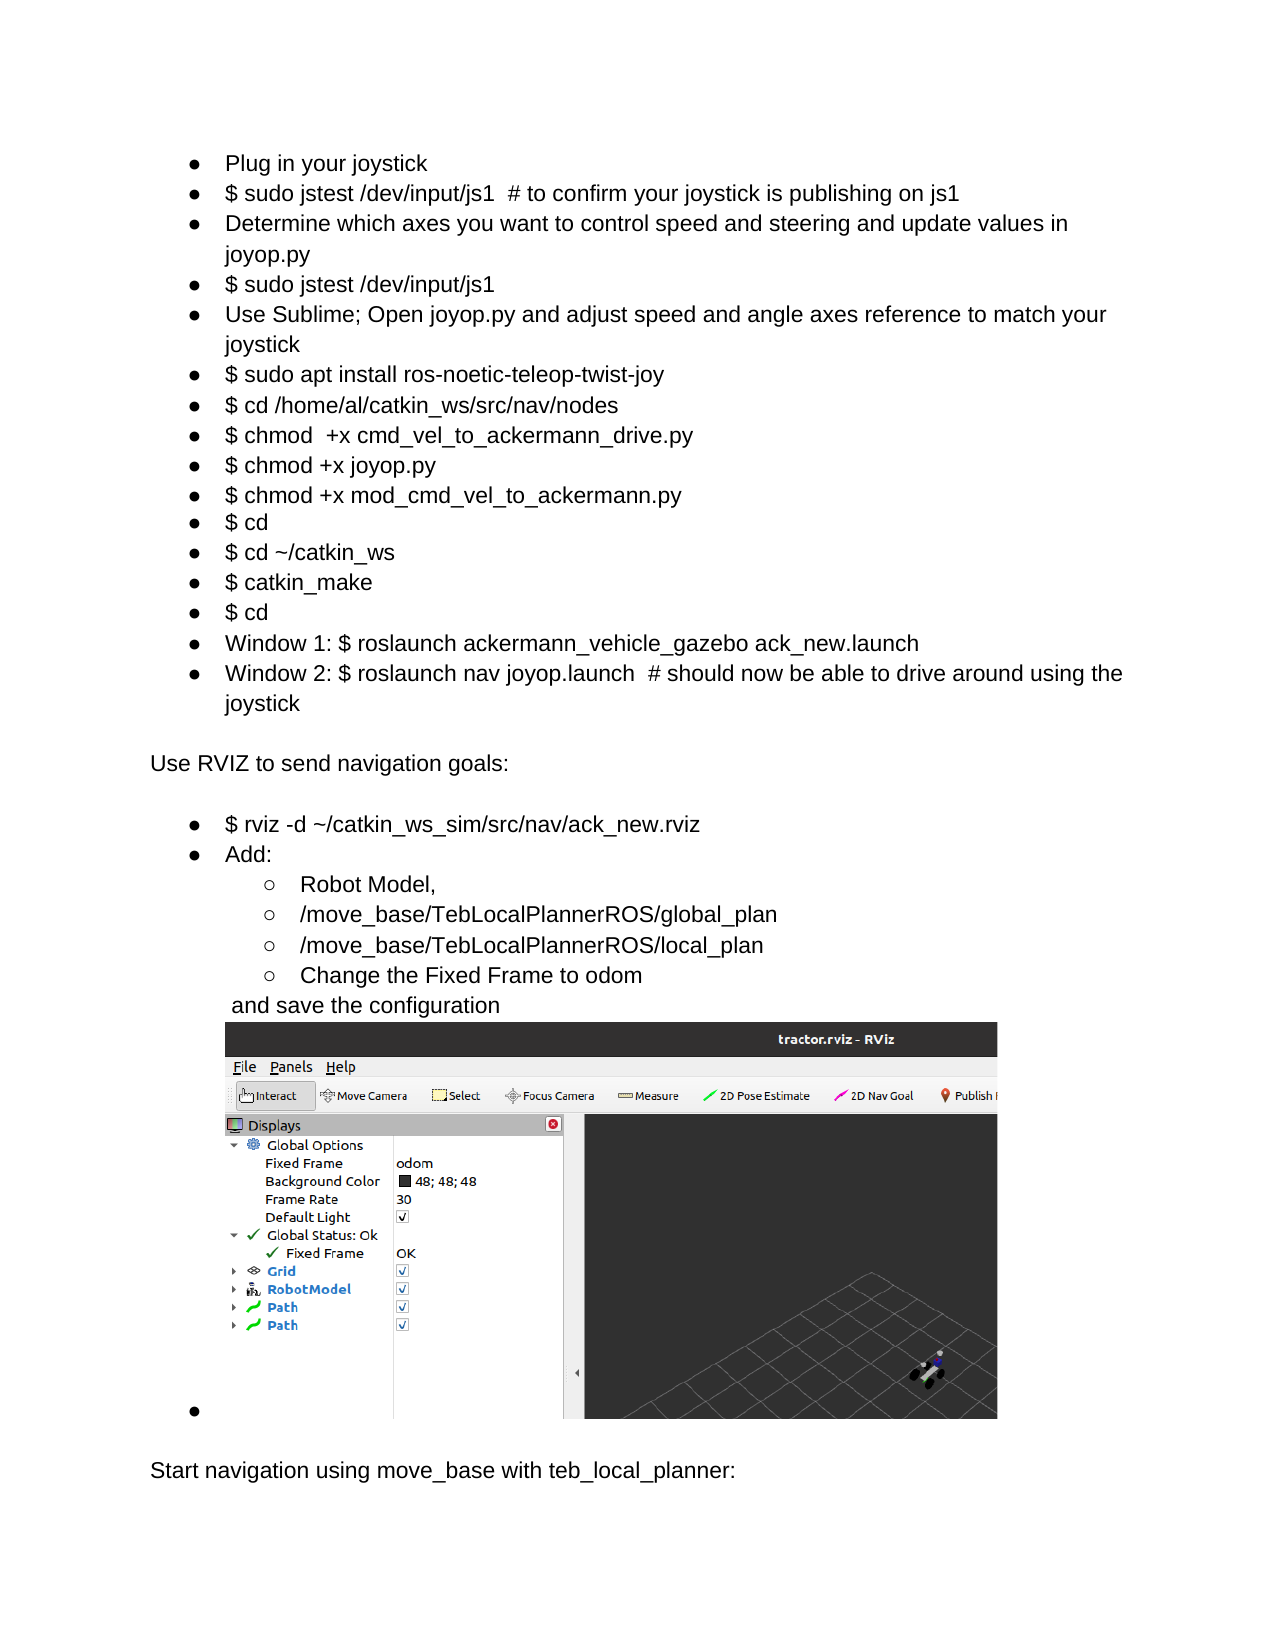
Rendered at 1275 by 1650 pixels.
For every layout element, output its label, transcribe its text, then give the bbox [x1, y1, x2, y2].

list $ chmod +x mod_cmd_vel_to_ackermann.py [187, 482, 1125, 509]
list Add: [187, 841, 1125, 867]
list $ chmod +x joyop.py [187, 452, 1125, 478]
picture [225, 1022, 998, 1419]
list Robot Model, [262, 871, 1125, 897]
list $ cd [187, 509, 1125, 535]
list $ sudo apt install ros-noetic-teleop-twist-joy [187, 361, 1125, 388]
list Determine which axes you want to control speed and steering and update values in joyop.py [187, 210, 1125, 267]
list $ rviz -d ~/catkin_ws_sim/src/nav/ack_new.rviz [187, 811, 1125, 837]
list $ cd /home/al/catkin_ws/src/nav/nodes [187, 392, 1125, 418]
text Start navigation using move_base with teb_local_planner: [150, 1457, 1125, 1483]
list $ cd [187, 599, 1125, 626]
list Change the Fixed Frame to odom [262, 962, 1125, 988]
list Window 2: $ roslaunch nav joyop.launch # should now be able to drive around using the joystick [187, 660, 1125, 716]
list Use Sublime; Open joyop.py and adjust speed and angle axes reference to match your joystick [187, 301, 1125, 358]
list $ catkin_make [187, 569, 1125, 595]
list /move_base/TebLocalPlannerROS/global_plan [262, 901, 1125, 928]
list /move_base/TebLocalPlannerROS/local_plan [262, 932, 1125, 958]
list $ sudo jstest /dev/input/js1 [187, 271, 1125, 297]
list $ chmod +x cmd_vel_to_ackermann_drive.py [187, 422, 1125, 448]
list Plug in your joystick [187, 150, 1125, 176]
list $ cd ~/catkin_ws [187, 539, 1125, 565]
list Window 1: $ roslaunch ackermann_vehicle_gazebo ack_new.launch [187, 629, 1125, 656]
text Use RVIZ to send navigation goals: [150, 750, 1125, 777]
list $ sudo jstest /dev/input/js1 # to confirm your joystick is publishing on js1 [187, 180, 1125, 207]
text and save the configuration [150, 992, 1125, 1018]
